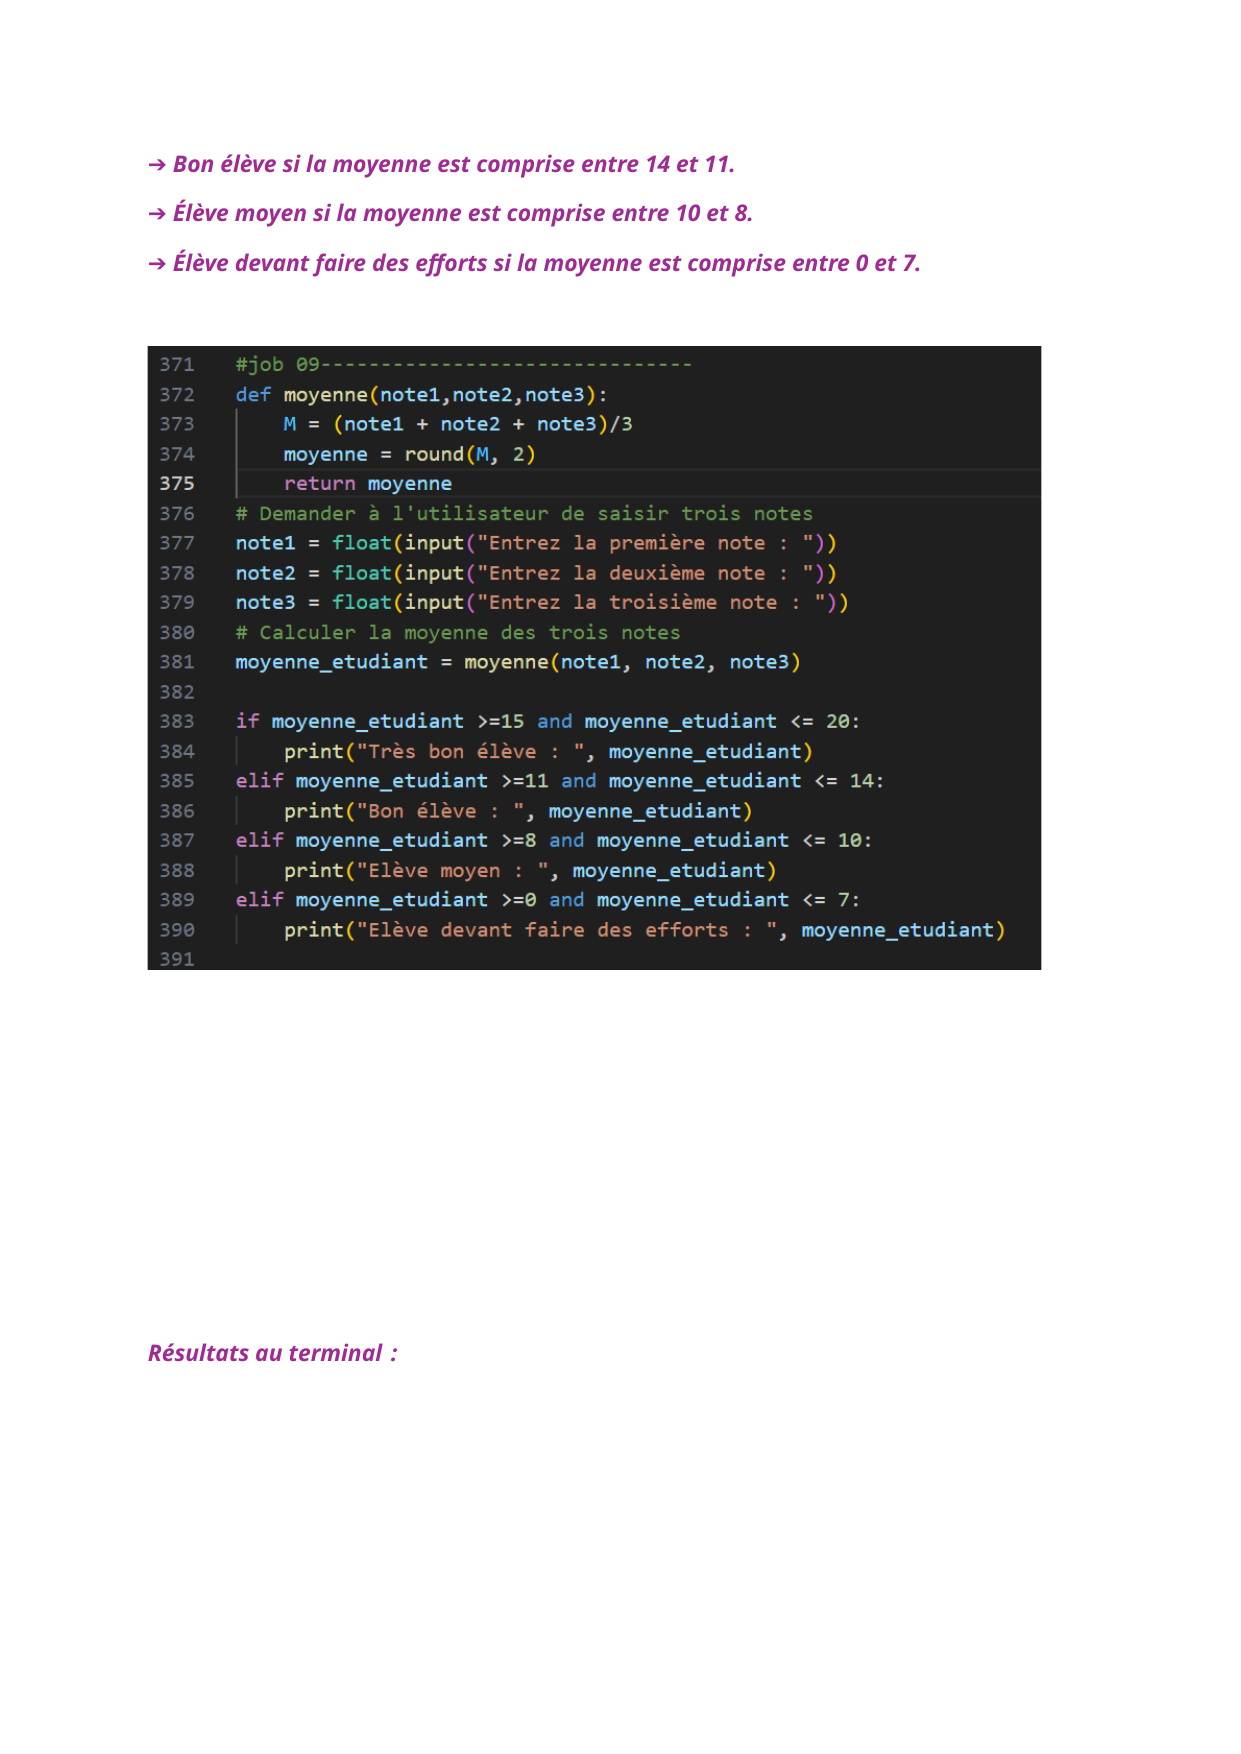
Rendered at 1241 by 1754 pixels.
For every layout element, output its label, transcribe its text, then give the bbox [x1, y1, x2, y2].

text ➔ Élève moyen si la moyenne est comprise entre 10 et 8. [148, 197, 1093, 229]
text ➔ Élève devant faire des efforts si la moyenne est comprise entre 0 et 7. [148, 247, 1093, 278]
text Résultats au terminal : [148, 1337, 1093, 1368]
text ➔ Bon élève si la moyenne est comprise entre 14 et 11. [148, 148, 1093, 179]
